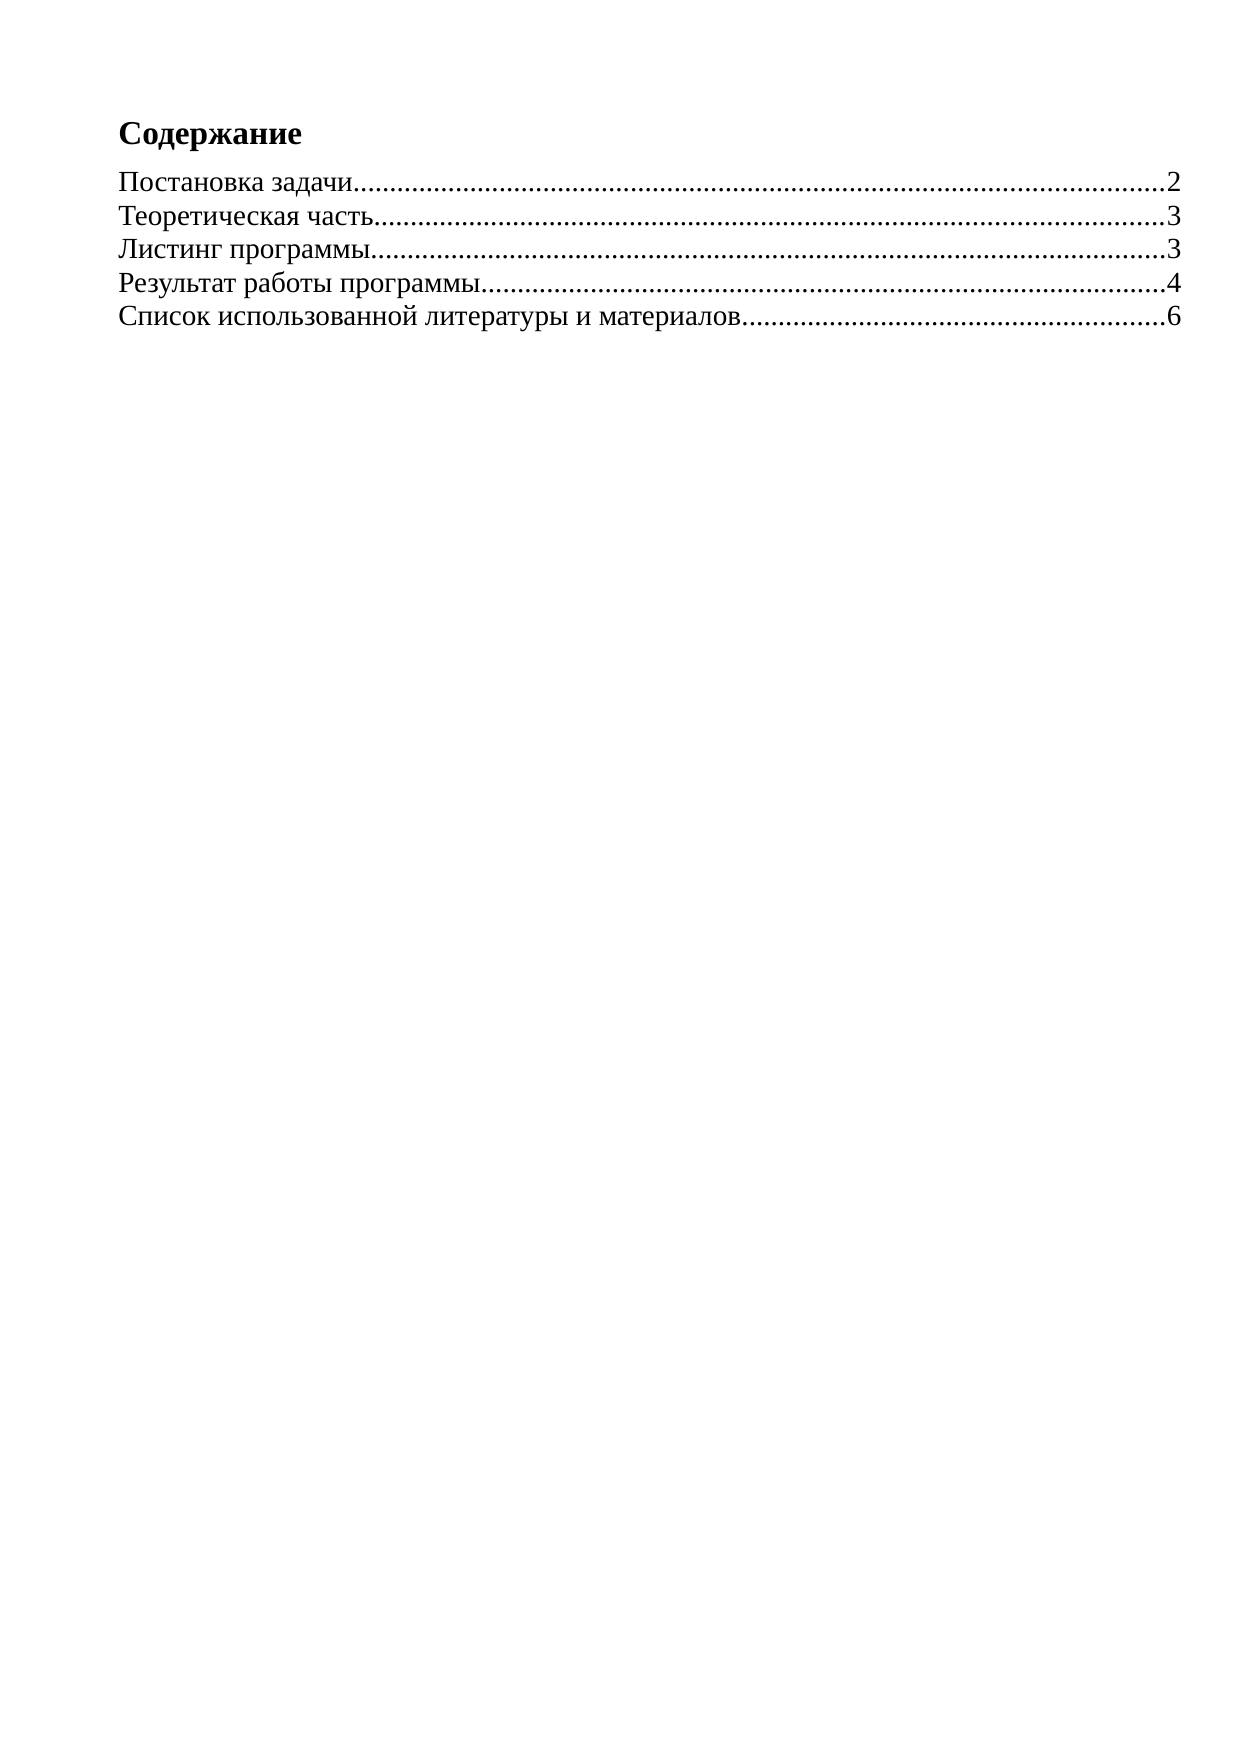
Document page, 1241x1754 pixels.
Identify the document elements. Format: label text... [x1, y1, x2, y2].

subtitle Содержание [118, 113, 1181, 152]
text Листинг программы 3 [118, 231, 1181, 265]
text Постановка задачи 2 [118, 164, 1181, 198]
text Теоретическая часть 3 [118, 198, 1181, 231]
text Список использованной литературы и материалов 6 [118, 298, 1181, 332]
text Результат работы программы 4 [118, 265, 1181, 298]
